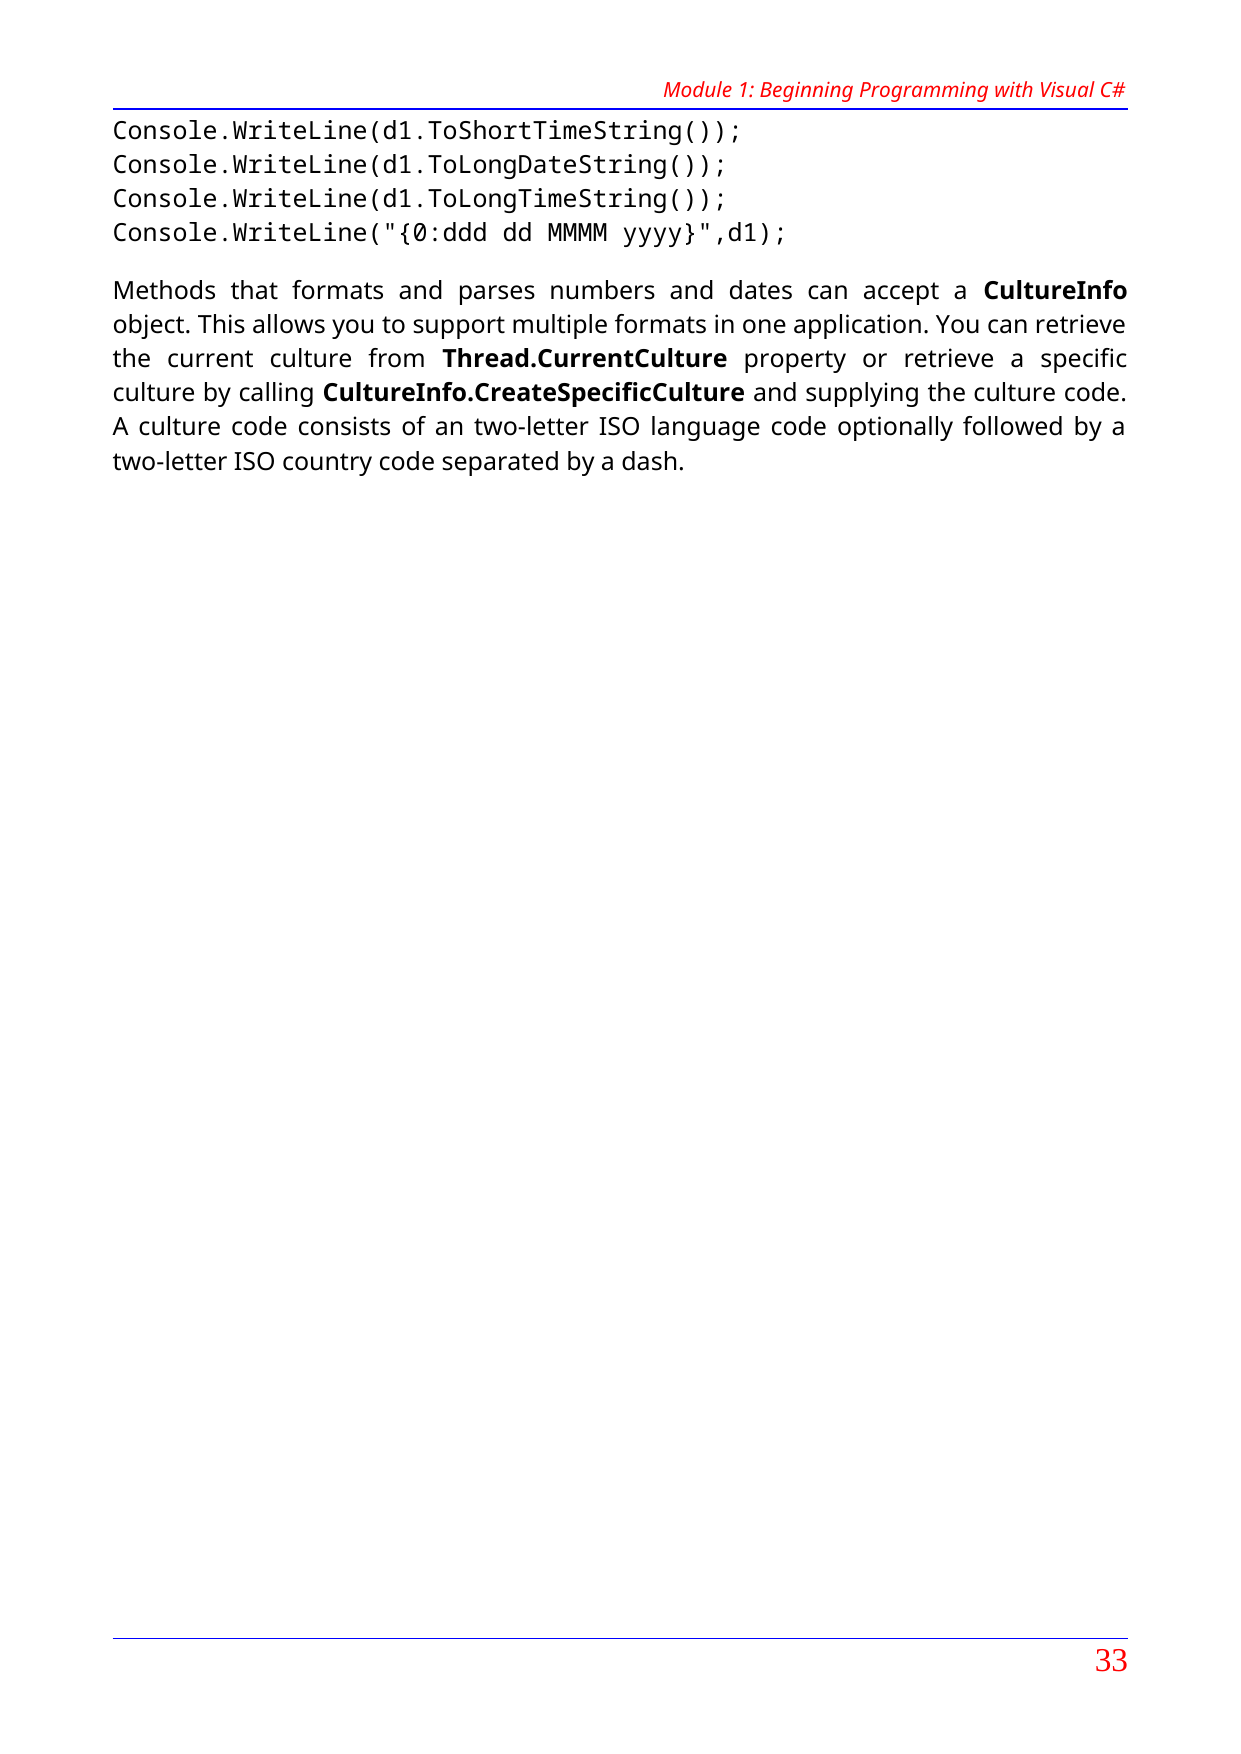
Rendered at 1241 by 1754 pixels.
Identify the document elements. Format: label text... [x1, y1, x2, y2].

text Console.WriteLine(d1.ToShortTimeString()); [112, 112, 1128, 147]
text Console.WriteLine(d1.ToLongDateString()); [112, 147, 1128, 181]
text Console.WriteLine(d1.ToLongTimeString()); [112, 181, 1128, 215]
text Console.WriteLine("{0:ddd dd MMMM yyyy}",d1); [112, 215, 1128, 249]
text Methods that formats and parses numbers and dates can accept a CultureInfo object. This allows you to support multiple formats in one application. You can retrieve the current culture from Thread.CurrentCulture property or retrieve a specific culture by calling CultureInfo.CreateSpecificCulture and supplying the culture code. A culture code consists of an two-letter ISO language code optionally followed by a two-letter ISO country code separated by a dash. [112, 273, 1128, 477]
